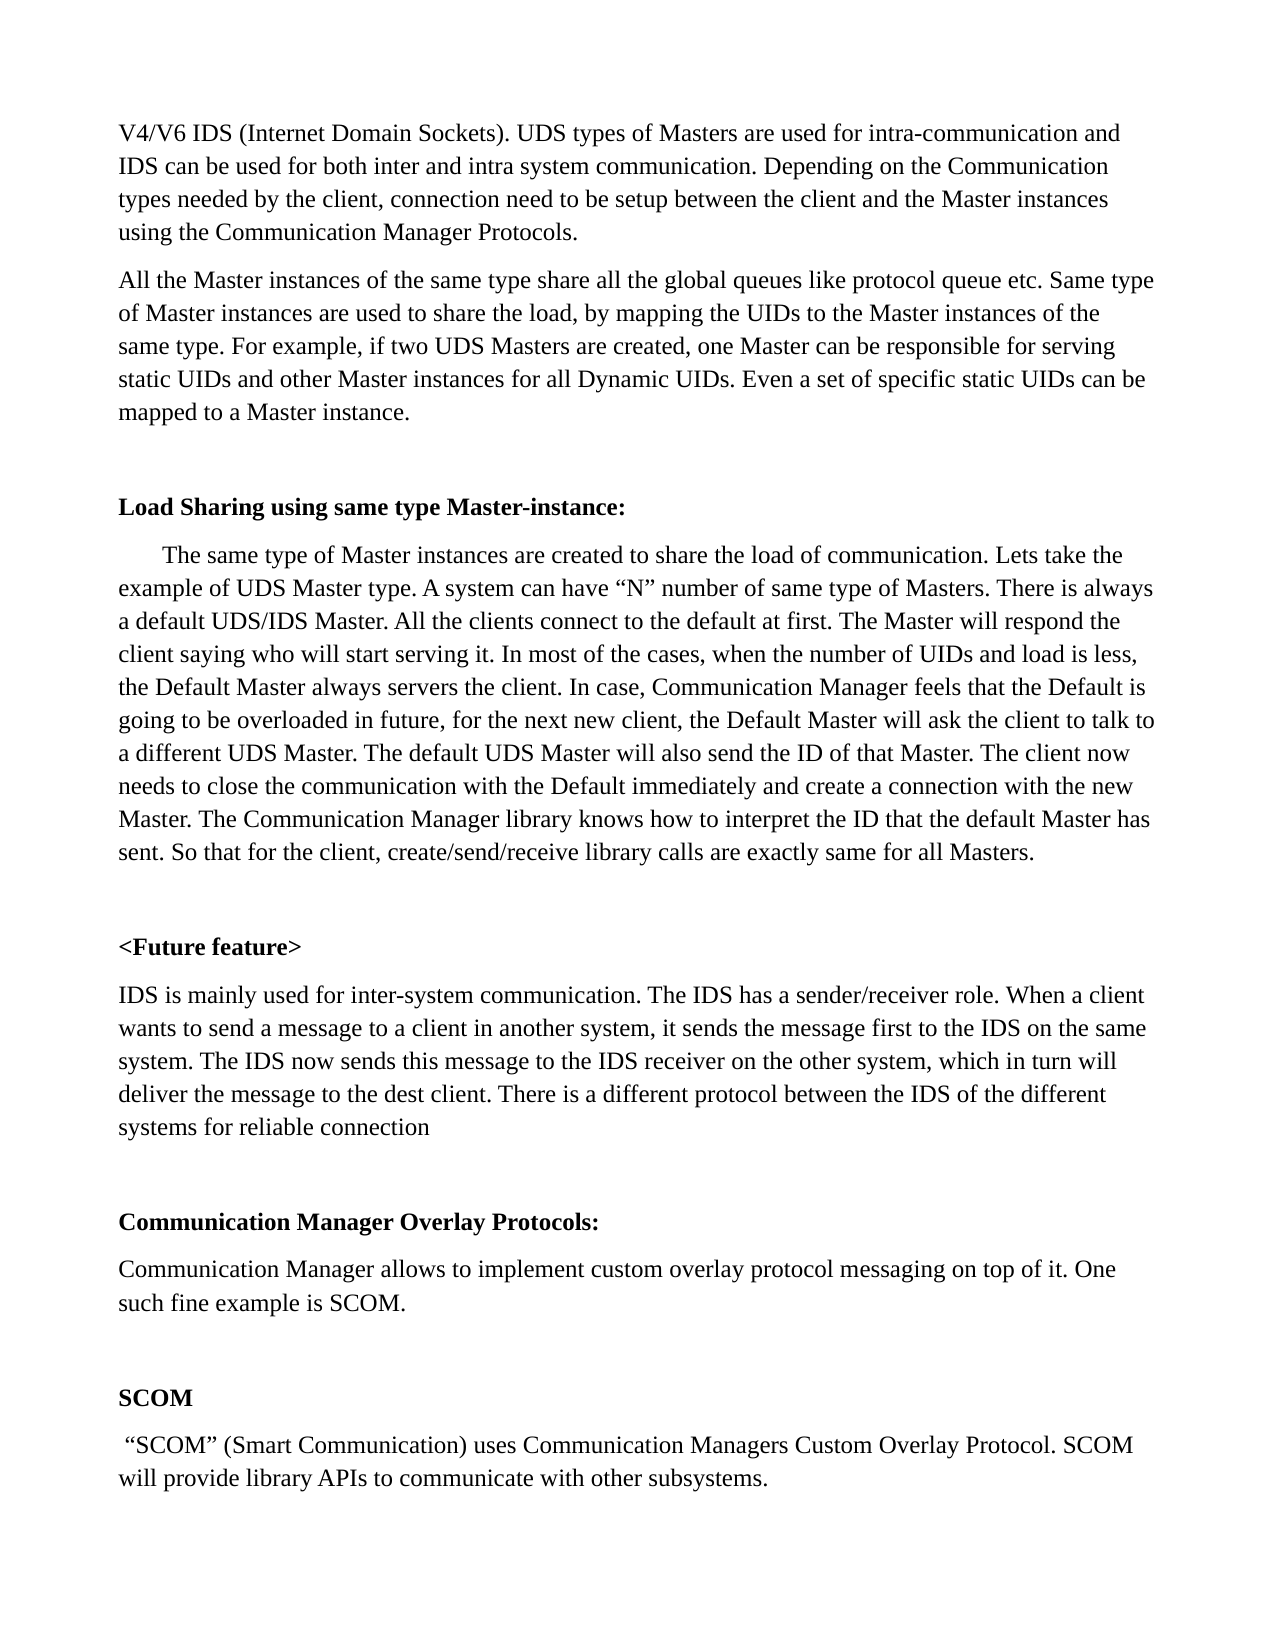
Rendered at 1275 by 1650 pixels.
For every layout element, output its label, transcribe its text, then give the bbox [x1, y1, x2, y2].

text All the Master instances of the same type share all the global queues like protocol queue etc. Same type of Master instances are used to share the load, by mapping the UIDs to the Master instances of the same type. For example, if two UDS Masters are created, one Master can be responsible for serving static UIDs and other Master instances for all Dynamic UIDs. Even a set of specific static UIDs can be mapped to a Master instance. [118, 265, 1157, 426]
text <Future feature> [118, 932, 1157, 961]
text The same type of Master instances are created to share the load of communication. Lets take the example of UDS Master type. A system can have “N” number of same type of Masters. There is always a default UDS/IDS Master. All the clients connect to the default at first. The Master will respond the client saying who will start serving it. In most of the cases, when the number of UIDs and load is less, the Default Master always servers the client. In case, Communication Manager feels that the Default is going to be overloaded in future, for the next new client, the Default Master will ask the client to talk to a different UDS Master. The default UDS Master will also send the ID of that Master. The client now needs to close the communication with the Default immediately and create a connection with the new Master. The Communication Manager library knows how to interpret the ID that the default Master has sent. So that for the client, create/send/receive library calls are exactly same for all Masters. [118, 540, 1157, 866]
text IDS is mainly used for inter-system communication. The IDS has a sender/receiver role. When a client wants to send a message to a client in another system, it sends the message first to the IDS on the same system. The IDS now sends this message to the IDS receiver on the other system, which in turn will deliver the message to the dest client. There is a different protocol between the IDS of the different systems for reliable connection [118, 980, 1157, 1141]
text Communication Manager Overlay Protocols: [118, 1207, 1157, 1236]
text Communication Manager allows to implement custom overlay protocol messaging on top of it. One such fine example is SCOM. [118, 1254, 1157, 1316]
text V4/V6 IDS (Internet Domain Sockets). UDS types of Masters are used for intra-communication and IDS can be used for both inter and intra system communication. Depending on the Communication types needed by the client, connection need to be setup between the client and the Master instances using the Communication Manager Protocols. [118, 118, 1157, 246]
text SCOM [118, 1383, 1157, 1412]
text Load Sharing using same type Master-instance: [118, 492, 1157, 521]
text “SCOM” (Smart Communication) uses Communication Managers Custom Overlay Protocol. SCOM will provide library APIs to communicate with other subsystems. [118, 1430, 1157, 1492]
